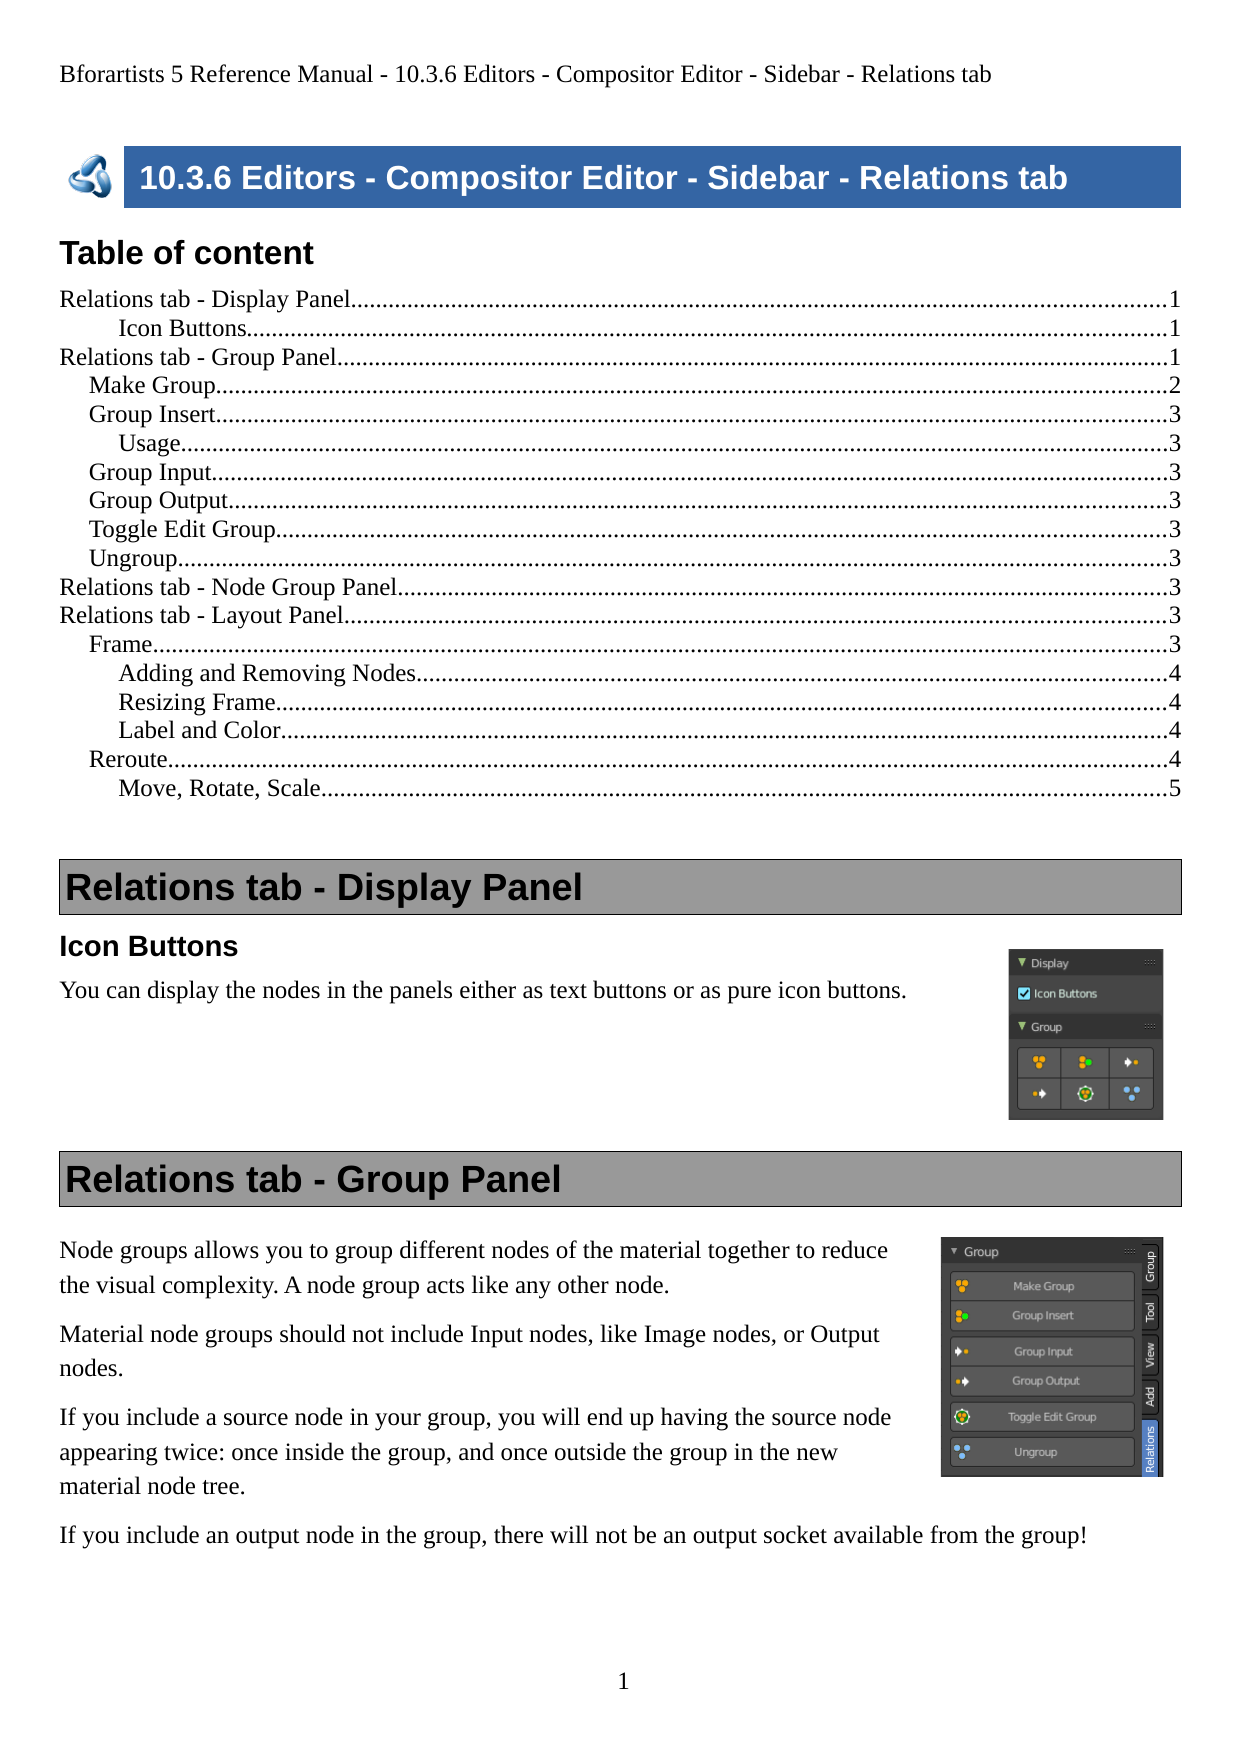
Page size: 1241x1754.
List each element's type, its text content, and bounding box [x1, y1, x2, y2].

text Make Group 2 [88, 370, 1181, 399]
text Relations tab - Node Group Panel 3 [59, 572, 1181, 600]
text Node groups allows you to group different nodes of the material together to reduce the visual complexity. A node group acts like any other node. [59, 1235, 1181, 1298]
text Adding and Removing Nodes 4 [118, 658, 1181, 687]
table_header [59, 146, 124, 208]
text Ungroup 3 [88, 543, 1181, 572]
text Reroute 4 [88, 744, 1181, 773]
text Relations tab - Layout Panel 3 [59, 600, 1181, 629]
text Toggle Edit Group 3 [88, 514, 1181, 543]
text Relations tab - Display Panel 1 [59, 284, 1181, 313]
table_header 10.3.6 Editors - Compositor Editor - Sidebar - Relations tab [124, 146, 1181, 208]
picture [940, 1237, 1164, 1477]
text Move, Rotate, Scale 5 [118, 773, 1181, 802]
text Group Insert 3 [88, 399, 1181, 428]
picture [65, 152, 114, 201]
text Label and Color 4 [118, 715, 1181, 744]
text Frame 3 [88, 629, 1181, 658]
text If you include a source node in your group, you will end up having the source node appearing twice: once inside the group, and once outside the group in the new material node tree. [59, 1402, 1181, 1500]
picture [1008, 949, 1164, 1120]
text Usage 3 [118, 428, 1181, 457]
text Resizing Frame 4 [118, 687, 1181, 715]
table_header Relations tab - Display Panel [60, 860, 1181, 914]
text Material node groups should not include Input nodes, like Image nodes, or Output nodes. [59, 1319, 940, 1382]
subtitle Table of content [59, 233, 1181, 272]
table_header Relations tab - Group Panel [60, 1152, 1181, 1206]
text Relations tab - Group Panel 1 [59, 342, 1181, 370]
text Icon Buttons 1 [118, 313, 1181, 342]
text Group Output 3 [88, 485, 1181, 514]
text If you include an output node in the group, there will not be an output socket available from the group! [59, 1520, 1181, 1549]
text You can display the nodes in the panels either as text buttons or as pure icon buttons. [59, 975, 1008, 1004]
subtitle Icon Buttons [59, 929, 1181, 963]
text Group Input 3 [88, 457, 1181, 485]
